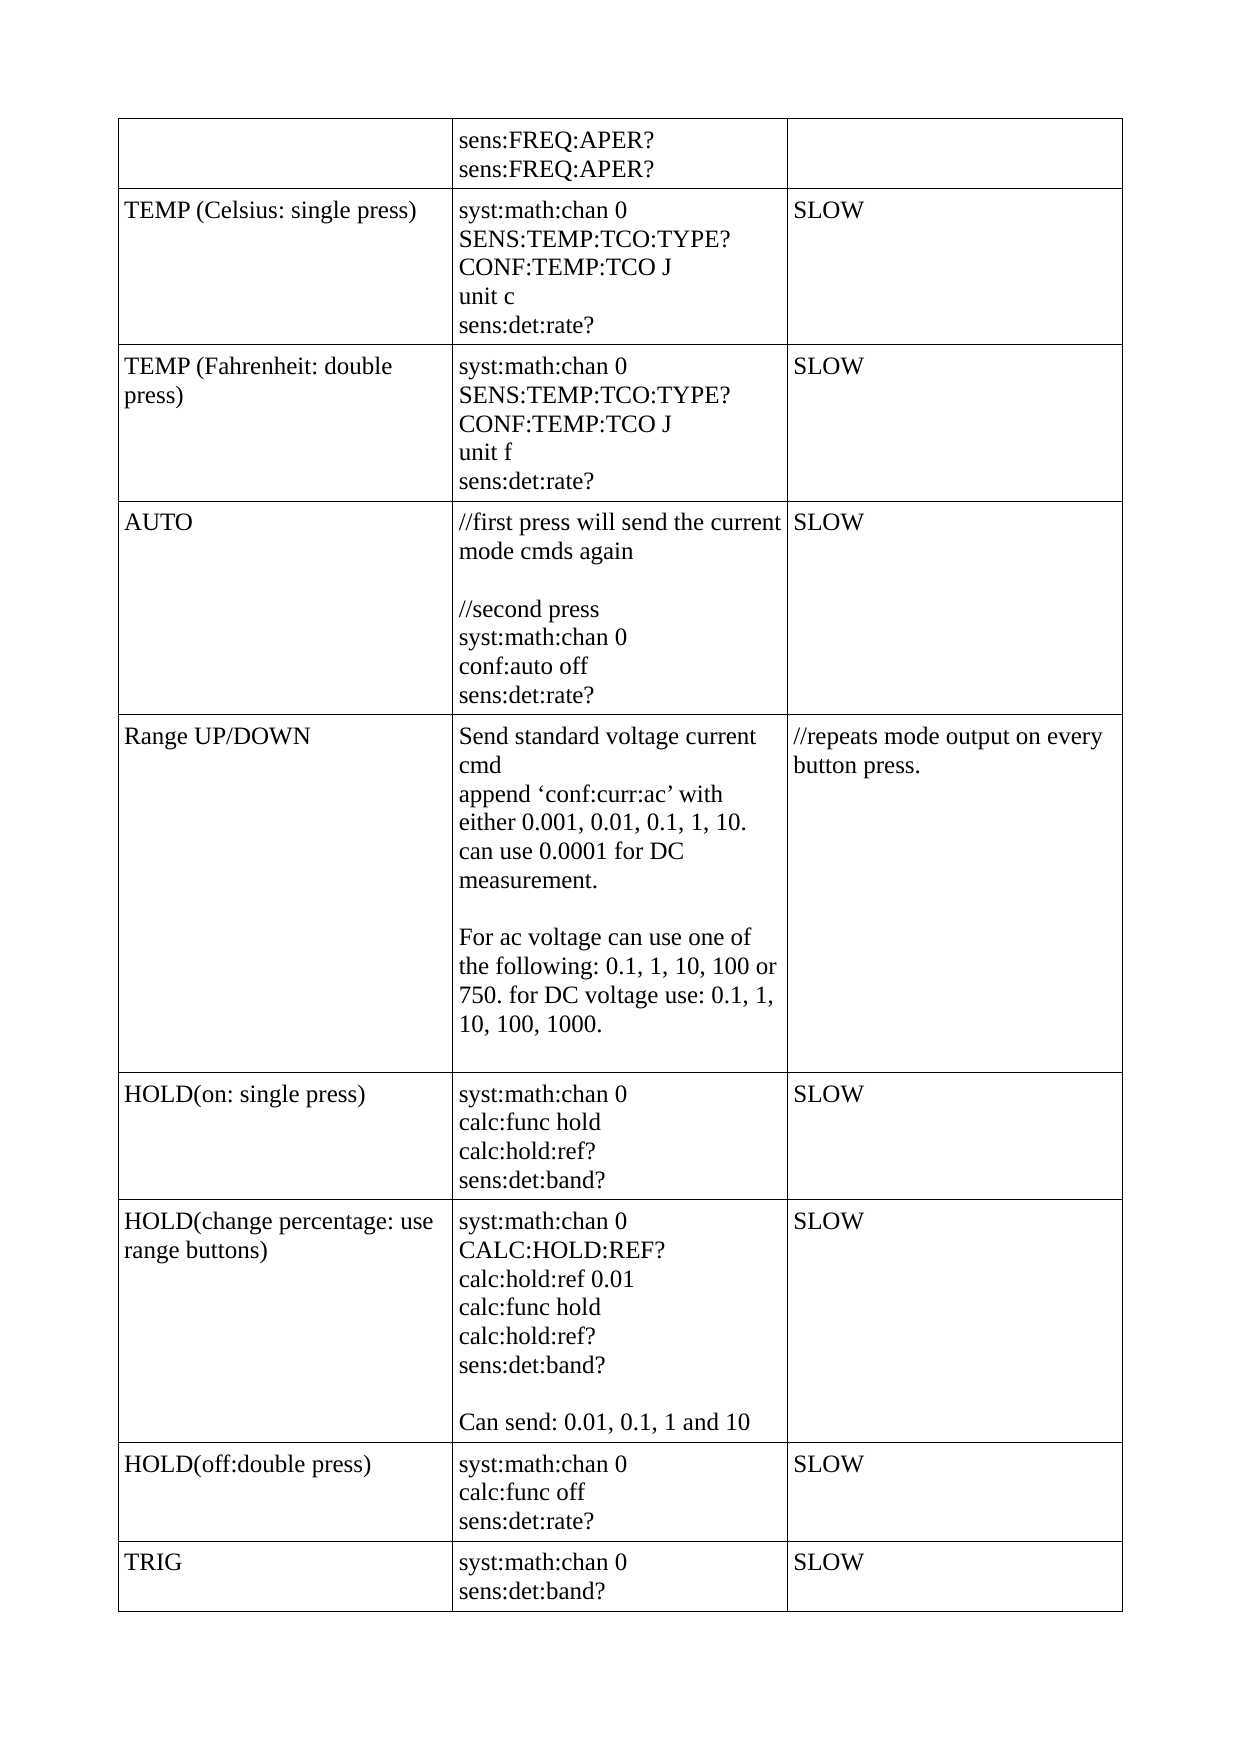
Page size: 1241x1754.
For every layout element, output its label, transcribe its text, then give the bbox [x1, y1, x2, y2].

table_cell SLOW [788, 502, 1122, 714]
table_cell HOLD(change percentage: use range buttons) [119, 1200, 452, 1442]
table_cell syst:math:chan 0 calc:func hold calc:hold:ref? sens:det:band? [453, 1073, 787, 1199]
table_cell TRIG [119, 1542, 452, 1611]
table_cell SLOW [788, 1443, 1122, 1541]
table_cell syst:math:chan 0 SENS:TEMP:TCO:TYPE? CONF:TEMP:TCO J unit c sens:det:rate? [453, 189, 787, 344]
table_cell sens:FREQ:APER? sens:FREQ:APER? [453, 119, 787, 188]
table_cell SLOW [788, 189, 1122, 344]
table_cell SLOW [788, 1200, 1122, 1442]
table_cell syst:math:chan 0 sens:det:band? [453, 1542, 787, 1611]
table_cell AUTO [119, 502, 452, 714]
table_cell //repeats mode output on every button press. [788, 715, 1122, 1072]
table_cell SLOW [788, 345, 1122, 501]
table_cell TEMP (Celsius: single press) [119, 189, 452, 344]
table_cell [788, 119, 1122, 188]
table_cell syst:math:chan 0 calc:func off sens:det:rate? [453, 1443, 787, 1541]
table_cell Send standard voltage current cmd append ‘conf:curr:ac’ with either 0.001, 0.01, 0.1, 1, 10. can use 0.0001 for DC measurement. For ac voltage can use one of the following: 0.1, 1, 10, 100 or 750. for DC voltage use: 0.1, 1, 10, 100, 1000. [453, 715, 787, 1072]
table_cell syst:math:chan 0 CALC:HOLD:REF? calc:hold:ref 0.01 calc:func hold calc:hold:ref? sens:det:band? Can send: 0.01, 0.1, 1 and 10 [453, 1200, 787, 1442]
table_cell TEMP (Fahrenheit: double press) [119, 345, 452, 501]
table_cell SLOW [788, 1073, 1122, 1199]
table_cell HOLD(on: single press) [119, 1073, 452, 1199]
table_cell syst:math:chan 0 SENS:TEMP:TCO:TYPE? CONF:TEMP:TCO J unit f sens:det:rate? [453, 345, 787, 501]
table_cell SLOW [788, 1542, 1122, 1611]
table_cell Range UP/DOWN [119, 715, 452, 1072]
table_cell HOLD(off:double press) [119, 1443, 452, 1541]
table_cell [119, 119, 452, 188]
table_cell //first press will send the current mode cmds again //second press syst:math:chan 0 conf:auto off sens:det:rate? [453, 502, 787, 714]
